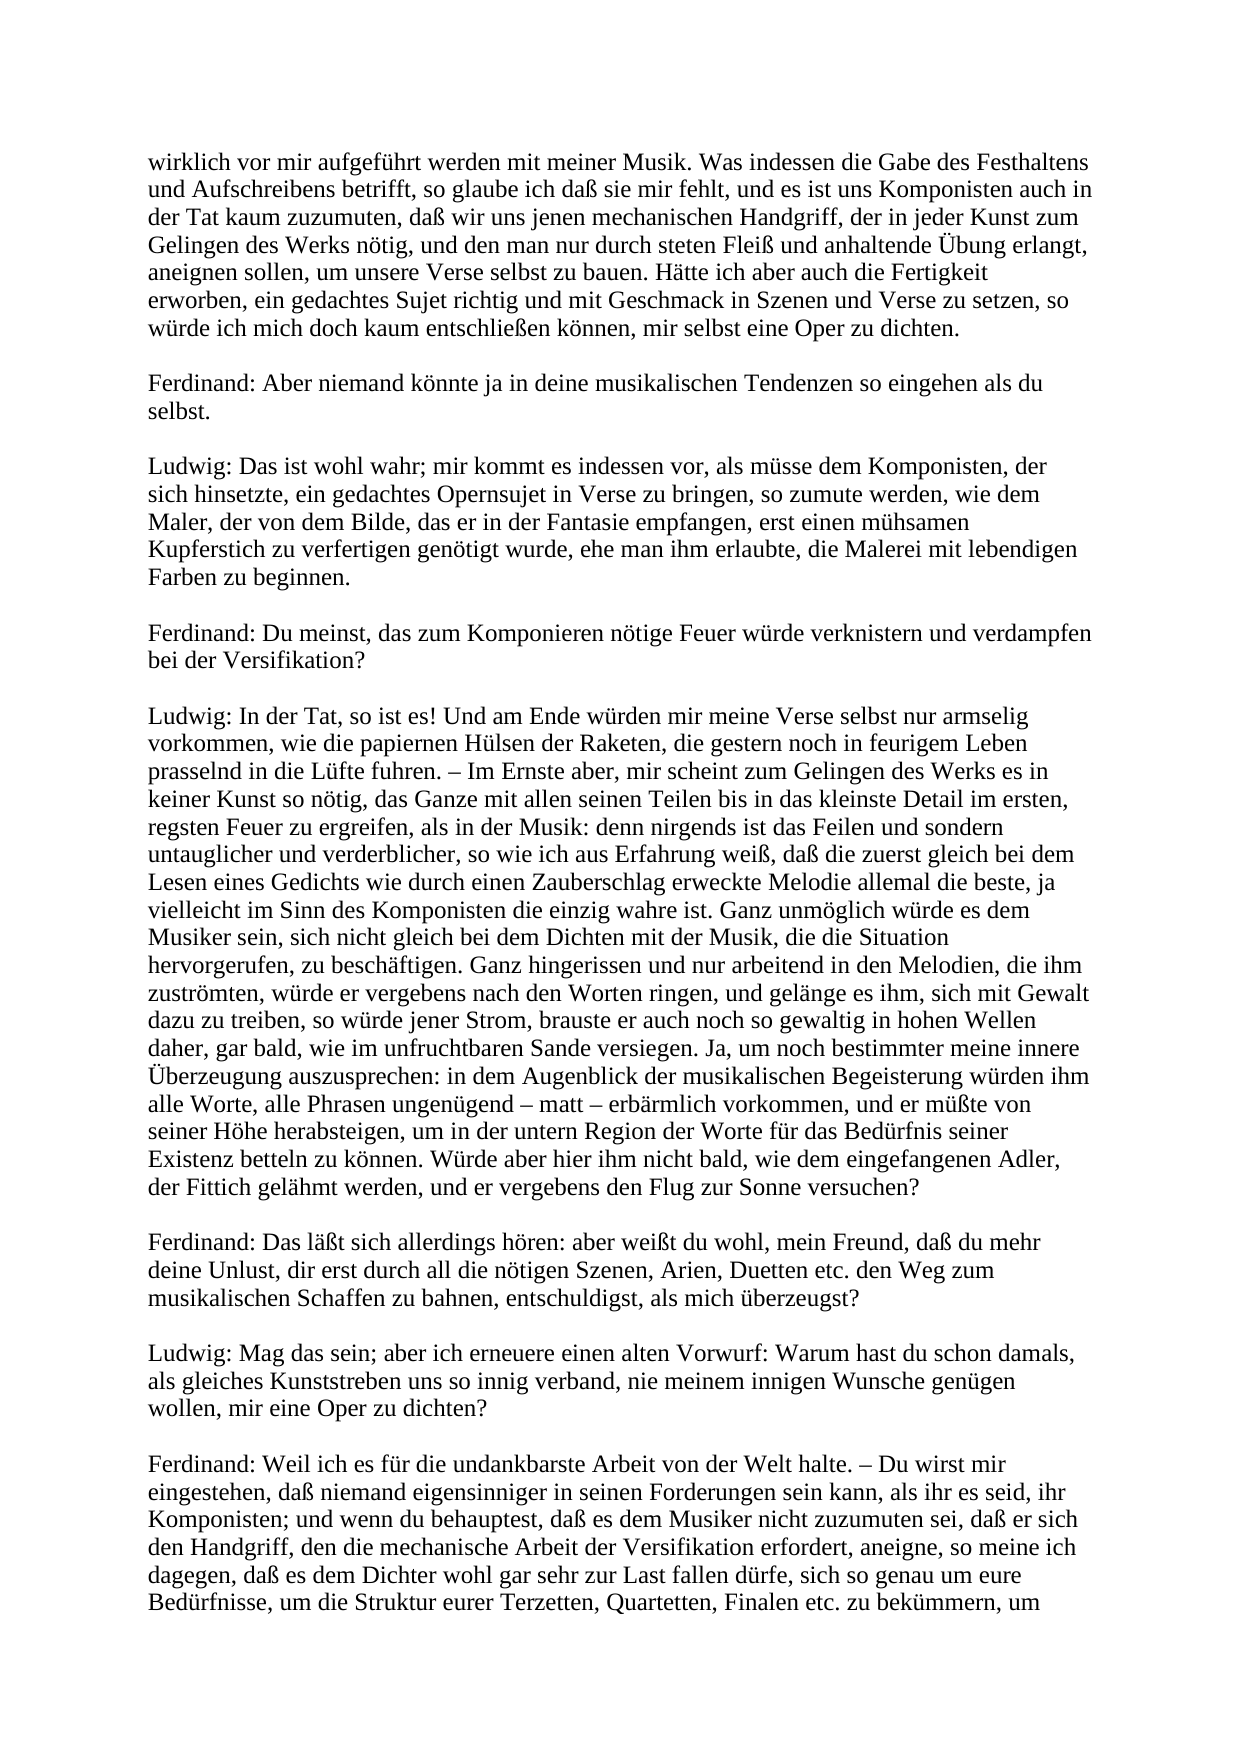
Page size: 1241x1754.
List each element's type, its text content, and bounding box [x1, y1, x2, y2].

text Ludwig: Mag das sein; aber ich erneuere einen alten Vorwurf: Warum hast du schon damals, als gleiches Kunststreben uns so innig verband, nie meinem innigen Wunsche genügen wollen, mir eine Oper zu dichten? [148, 1339, 1092, 1422]
text Ferdinand: Du meinst, das zum Komponieren nötige Feuer würde verknistern und verdampfen bei der Versifikation? [148, 619, 1092, 674]
text wirklich vor mir aufgeführt werden mit meiner Musik. Was indessen die Gabe des Festhaltens und Aufschreibens betrifft, so glaube ich daß sie mir fehlt, und es ist uns Komponisten auch in der Tat kaum zuzumuten, daß wir uns jenen mechanischen Handgriff, der in jeder Kunst zum Gelingen des Werks nötig, und den man nur durch steten Fleiß und anhaltende Übung erlangt, aneignen sollen, um unsere Verse selbst zu bauen. Hätte ich aber auch die Fertigkeit erworben, ein gedachtes Sujet richtig und mit Geschmack in Szenen und Verse zu setzen, so würde ich mich doch kaum entschließen können, mir selbst eine Oper zu dichten. [148, 148, 1092, 342]
text Ferdinand: Weil ich es für die undankbarste Arbeit von der Welt halte. – Du wirst mir eingestehen, daß niemand eigensinniger in seinen Forderungen sein kann, als ihr es seid, ihr Komponisten; und wenn du behauptest, daß es dem Musiker nicht zuzumuten sei, daß er sich den Handgriff, den die mechanische Arbeit der Versifikation erfordert, aneigne, so meine ich dagegen, daß es dem Dichter wohl gar sehr zur Last fallen dürfe, sich so genau um eure Bedürfnisse, um die Struktur eurer Terzetten, Quartetten, Finalen etc. zu bekümmern, um [148, 1450, 1092, 1616]
text Ludwig: Das ist wohl wahr; mir kommt es indessen vor, als müsse dem Komponisten, der sich hinsetzte, ein gedachtes Opernsujet in Verse zu bringen, so zumute werden, wie dem Maler, der von dem Bilde, das er in der Fantasie empfangen, erst einen mühsamen Kupferstich zu verfertigen genötigt wurde, ehe man ihm erlaubte, die Malerei mit lebendigen Farben zu beginnen. [148, 452, 1092, 591]
text Ferdinand: Das läßt sich allerdings hören: aber weißt du wohl, mein Freund, daß du mehr deine Unlust, dir erst durch all die nötigen Szenen, Arien, Duetten etc. den Weg zum musikalischen Schaffen zu bahnen, entschuldigst, als mich überzeugst? [148, 1228, 1092, 1311]
text Ferdinand: Aber niemand könnte ja in deine musikalischen Tendenzen so eingehen als du selbst. [148, 369, 1092, 425]
text Ludwig: In der Tat, so ist es! Und am Ende würden mir meine Verse selbst nur armselig vorkommen, wie die papiernen Hülsen der Raketen, die gestern noch in feurigem Leben prasselnd in die Lüfte fuhren. – Im Ernste aber, mir scheint zum Gelingen des Werks es in keiner Kunst so nötig, das Ganze mit allen seinen Teilen bis in das kleinste Detail im ersten, regsten Feuer zu ergreifen, als in der Musik: denn nirgends ist das Feilen und sondern untauglicher und verderblicher, so wie ich aus Erfahrung weiß, daß die zuerst gleich bei dem Lesen eines Gedichts wie durch einen Zauberschlag erweckte Melodie allemal die beste, ja vielleicht im Sinn des Komponisten die einzig wahre ist. Ganz unmöglich würde es dem Musiker sein, sich nicht gleich bei dem Dichten mit der Musik, die die Situation hervorgerufen, zu beschäftigen. Ganz hingerissen und nur arbeitend in den Melodien, die ihm zuströmten, würde er vergebens nach den Worten ringen, und gelänge es ihm, sich mit Gewalt dazu zu treiben, so würde jener Strom, brauste er auch noch so gewaltig in hohen Wellen daher, gar bald, wie im unfruchtbaren Sande versiegen. Ja, um noch bestimmter meine innere Überzeugung auszusprechen: in dem Augenblick der musikalischen Begeisterung würden ihm alle Worte, alle Phrasen ungenügend – matt – erbärmlich vorkommen, und er müßte von seiner Höhe herabsteigen, um in der untern Region der Worte für das Bedürfnis seiner Existenz betteln zu können. Würde aber hier ihm nicht bald, wie dem eingefangenen Adler, der Fittich gelähmt werden, und er vergebens den Flug zur Sonne versuchen? [148, 702, 1092, 1201]
